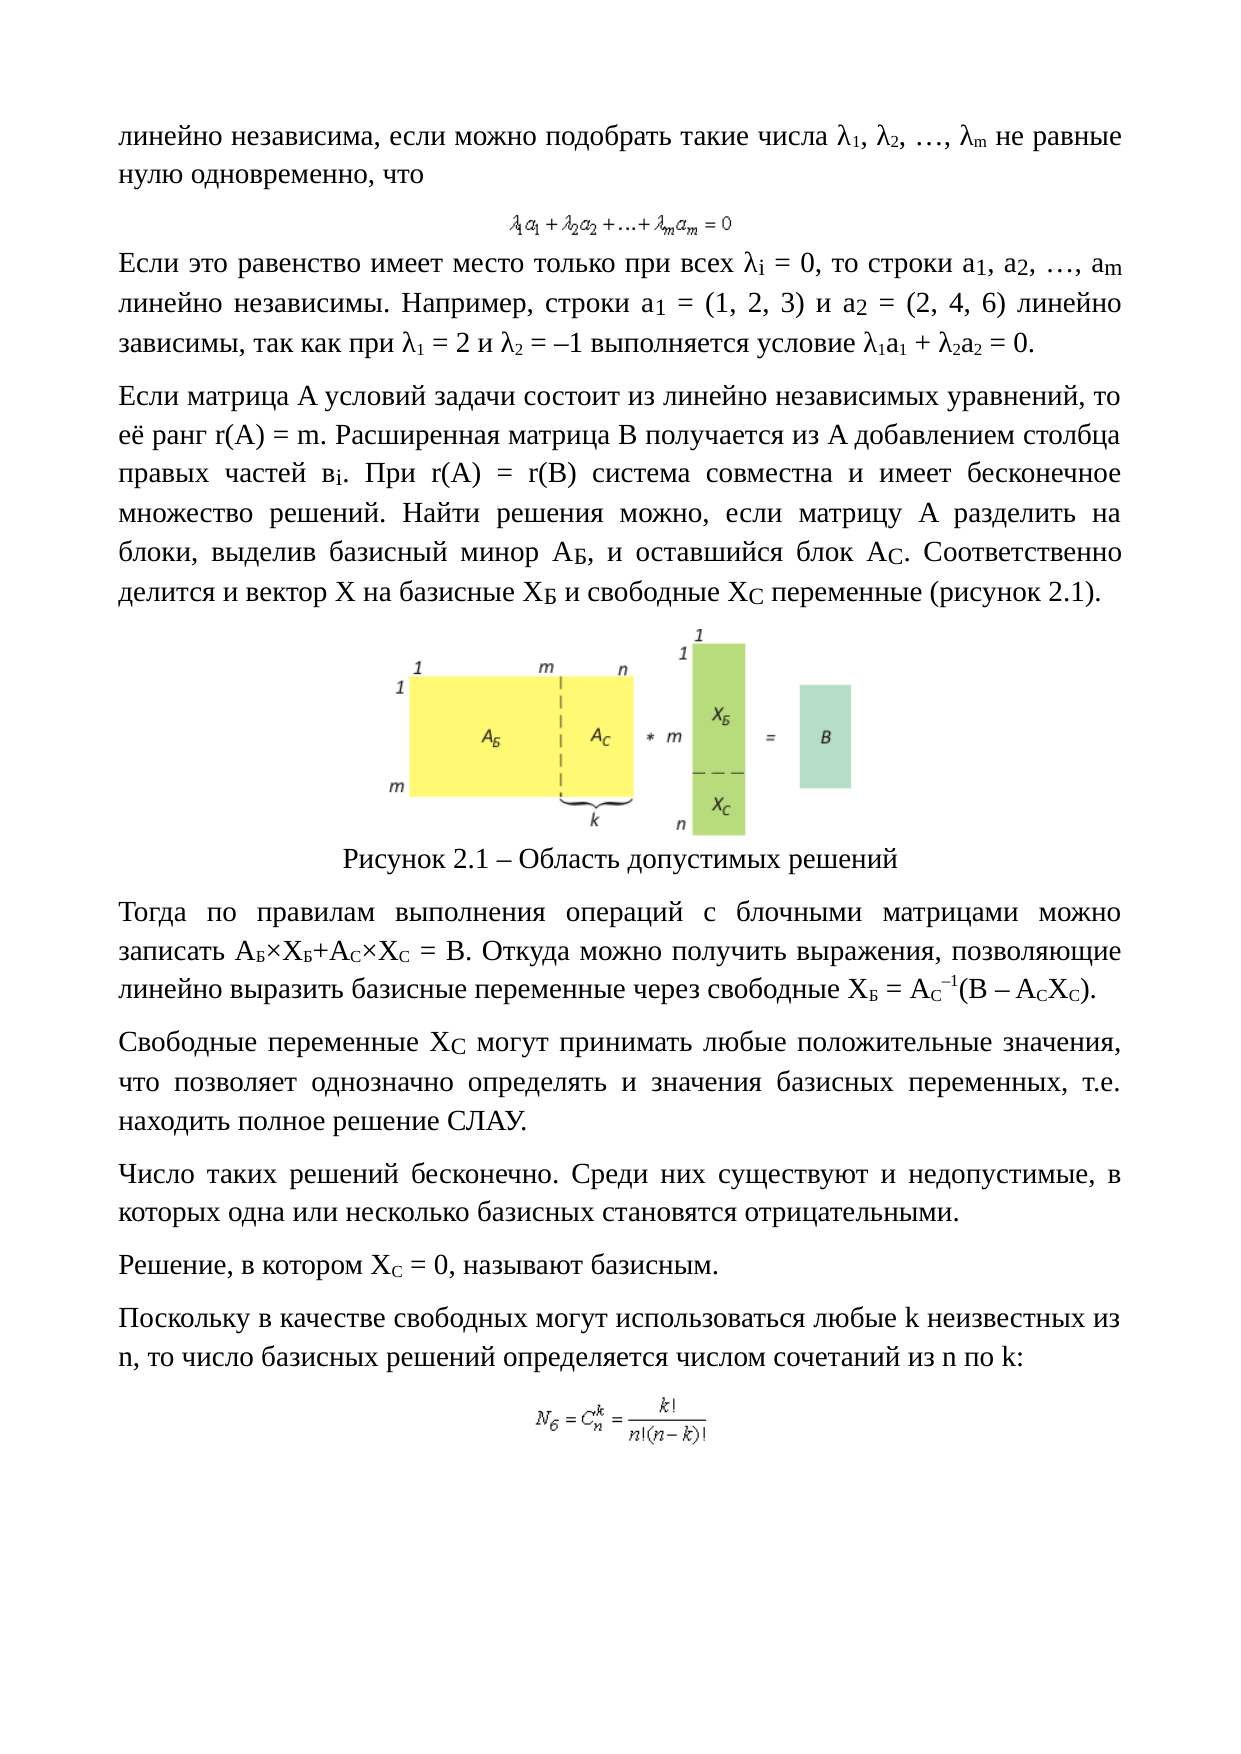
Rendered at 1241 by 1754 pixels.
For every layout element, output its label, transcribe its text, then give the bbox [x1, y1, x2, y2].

picture [505, 209, 735, 240]
text Тогда по правилам выполнения операций с блочными матрицами можно записать AБ×XБ+AС×XС = B. Откуда можно получить выражения, позволяющие линейно выразить базисные переменные через свободные XБ = AC–1(B – ACXC). [118, 894, 1122, 1005]
text Если это равенство имеет место только при всех λi = 0, то строки a1, a2, …, am линейно независимы. Например, строки a1 = (1, 2, 3) и a2 = (2, 4, 6) линейно зависимы, так как при λ1 = 2 и λ2 = –1 выполняется условие λ1a1 + λ2a2 = 0. [118, 210, 1122, 359]
text Поскольку в качестве свободных могут использоваться любые k неизвестных из n, то число базисных решений определяется числом сочетаний из n по k: [118, 1301, 1122, 1373]
picture [389, 629, 852, 836]
picture [531, 1390, 711, 1452]
text Рисунок 2.1 – Область допустимых решений [118, 629, 1122, 874]
text Решение, в котором XC = 0, называют базисным. [118, 1247, 1122, 1281]
text Число таких решений бесконечно. Среди них существуют и недопустимые, в которых одна или несколько базисных становятся отрицательными. [118, 1156, 1122, 1228]
text линейно независима, если можно подобрать такие числа λ1, λ2, …, λm не равные нулю одновременно, что [118, 118, 1122, 190]
text Если матрица A условий задачи состоит из линейно независимых уравнений, то её ранг r(A) = m. Расширенная матрица В получается из A добавлением столбца правых частей вi. При r(A) = r(B) система совместна и имеет бесконечное множество решений. Найти решения можно, если матрицу A разделить на блоки, выделив базисный минор AБ, и оставшийся блок AC. Соответственно делится и вектор X на базисные XБ и свободные XC переменные (рисунок 2.1). [118, 378, 1122, 609]
text Свободные переменные XC могут принимать любые положительные значения, что позволяет однозначно определять и значения базисных переменных, т.е. находить полное решение СЛАУ. [118, 1024, 1122, 1136]
